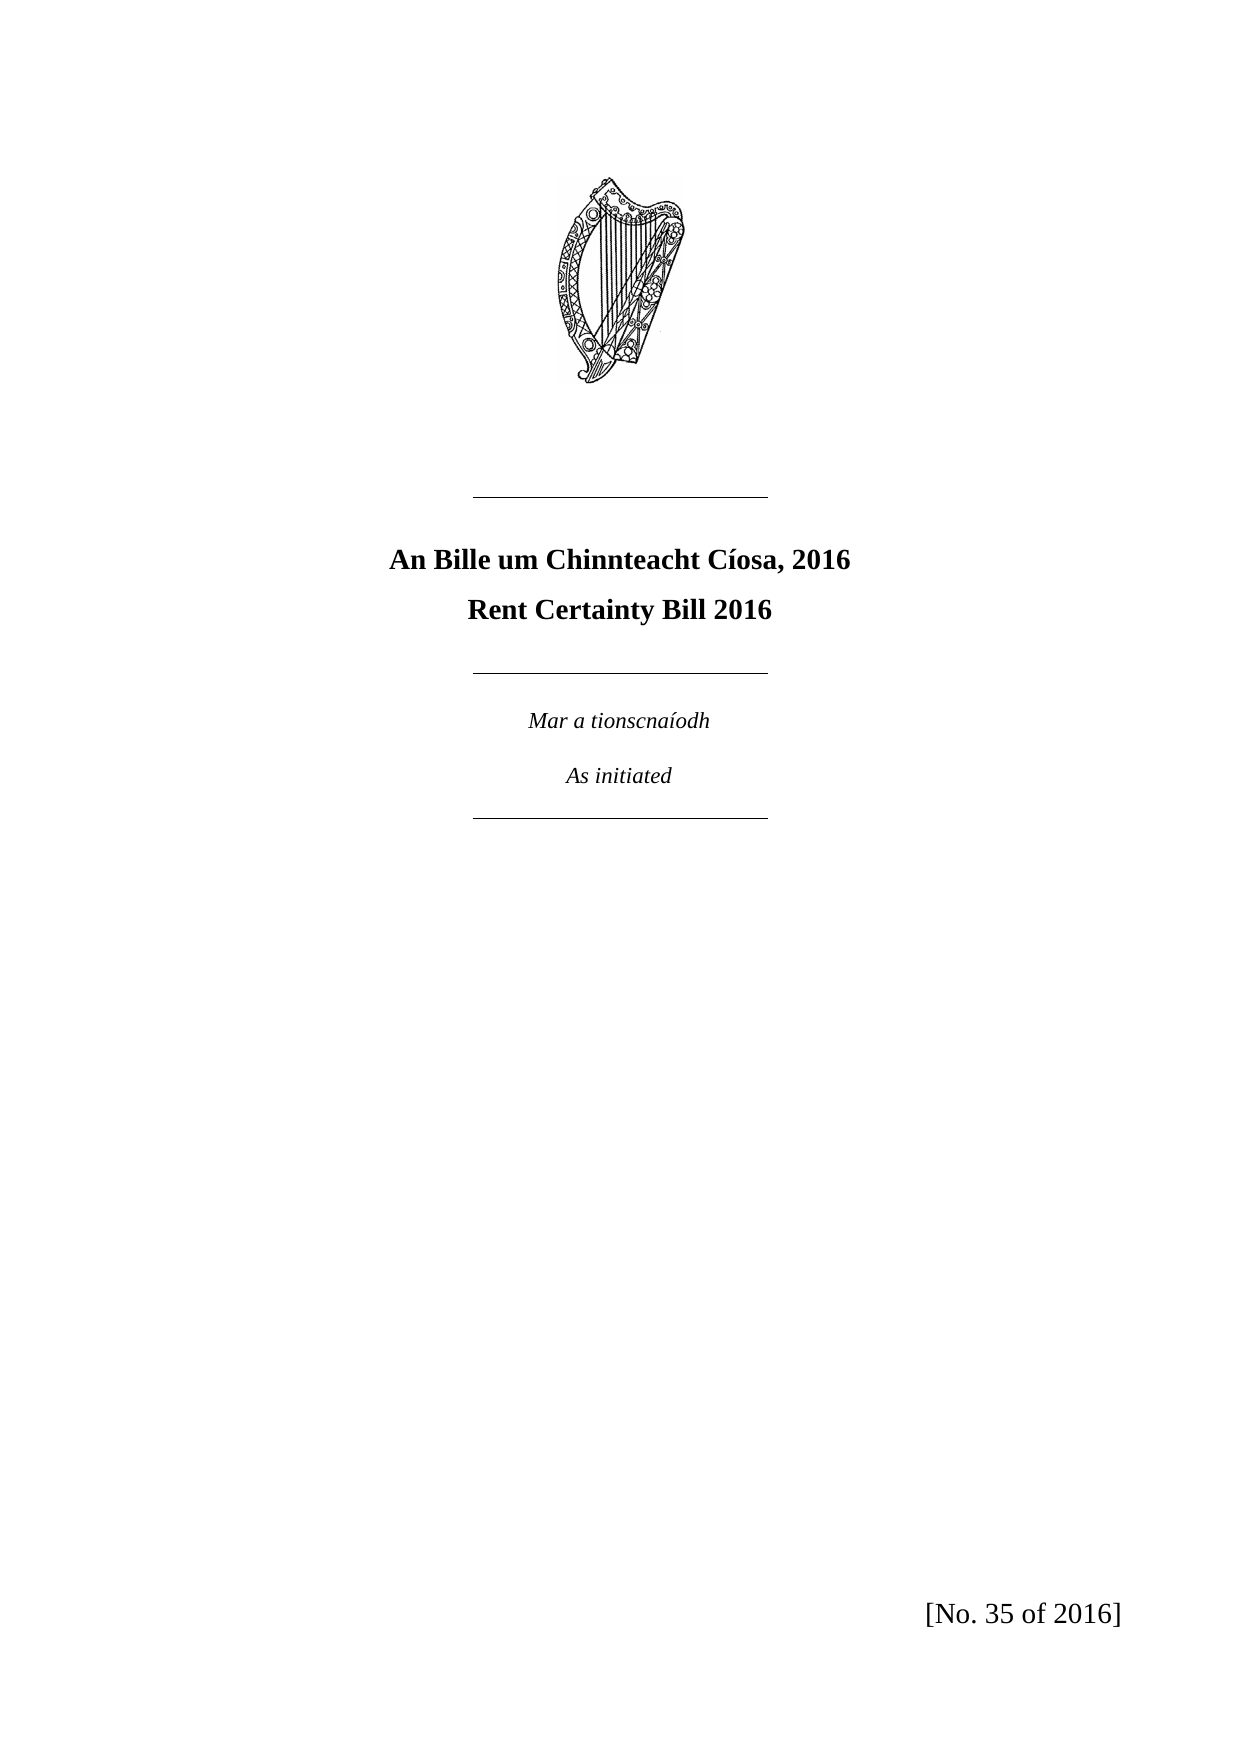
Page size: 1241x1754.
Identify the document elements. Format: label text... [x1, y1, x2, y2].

picture [220, 169, 1021, 391]
text As initiated [118, 763, 1122, 789]
text Mar a tionscnaíodh [118, 708, 1122, 734]
title An Bille um Chinnteacht Cíosa, 2016 [118, 544, 1122, 576]
title Rent Certainty Bill 2016 [118, 594, 1122, 626]
